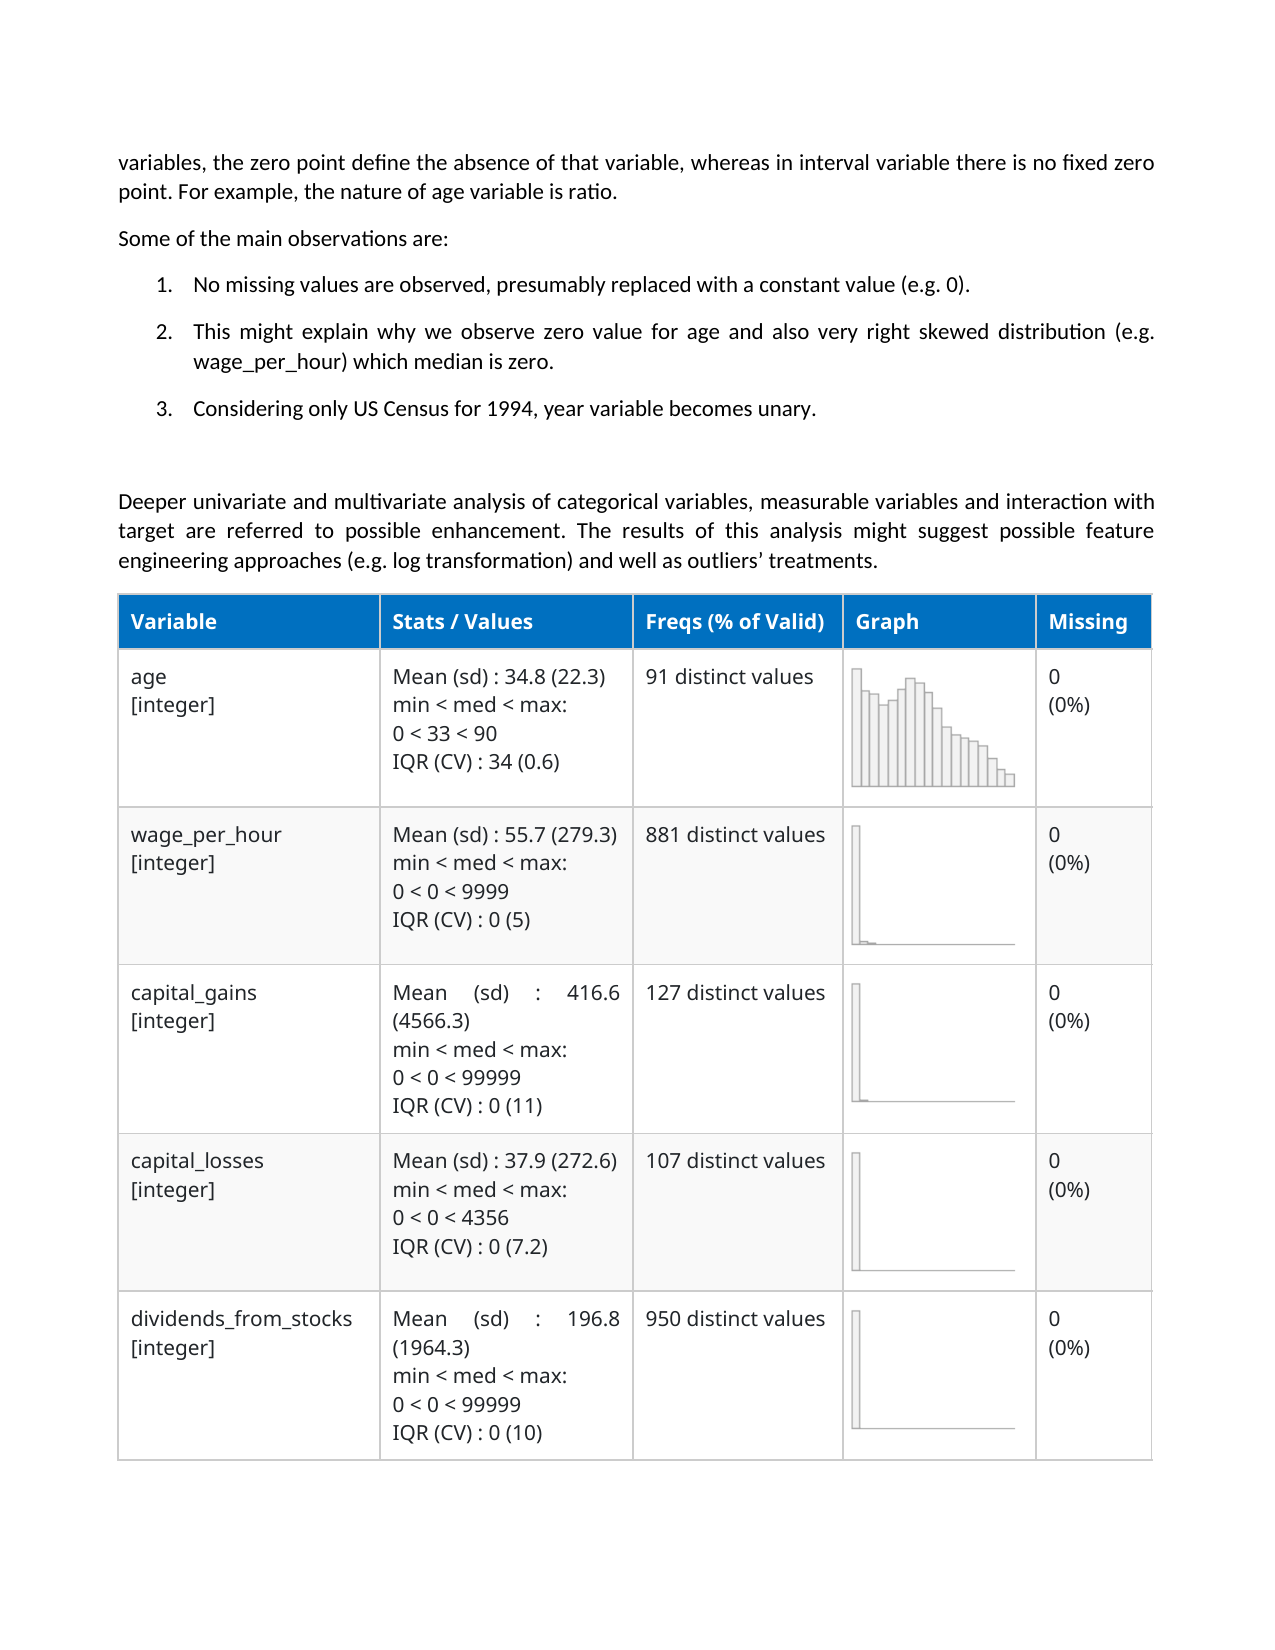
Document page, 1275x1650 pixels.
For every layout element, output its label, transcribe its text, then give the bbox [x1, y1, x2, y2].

table_cell [844, 650, 1035, 806]
table_cell Mean (sd) : 34.8 (22.3) min < med < max: 0 < 33 < 90 IQR (CV) : 34 (0.6) [381, 650, 632, 806]
table_cell Mean (sd) : 196.8 (1964.3) min < med < max: 0 < 0 < 99999 IQR (CV) : 0 (10) [381, 1292, 632, 1459]
table_cell Mean (sd) : 416.6 (4566.3) min < med < max: 0 < 0 < 99999 IQR (CV) : 0 (11) [381, 965, 632, 1132]
table_cell 127 distinct values [634, 965, 842, 1132]
table_cell 0 (0%) [1037, 1292, 1151, 1459]
table_cell 0 (0%) [1037, 650, 1151, 806]
table_cell 881 distinct values [634, 808, 842, 964]
table_cell [844, 1134, 1035, 1290]
table_header Graph [844, 595, 1035, 648]
table_cell Mean (sd) : 37.9 (272.6) min < med < max: 0 < 0 < 4356 IQR (CV) : 0 (7.2) [381, 1134, 632, 1290]
table_header Variable [119, 595, 379, 648]
table_cell 107 distinct values [634, 1134, 842, 1290]
table_cell Mean (sd) : 55.7 (279.3) min < med < max: 0 < 0 < 9999 IQR (CV) : 0 (5) [381, 808, 632, 964]
table_cell age [integer] [119, 650, 379, 806]
table_header Freqs (% of Valid) [634, 595, 842, 648]
text Deeper univariate and multivariate analysis of categorical variables, measurable variables and interaction with target are referred to possible enhancement. The results of this analysis might suggest possible feature engineering approaches (e.g. log transformation) and well as outliers’ treatments. [118, 487, 1157, 574]
table_cell [844, 965, 1035, 1132]
list No missing values are observed, presumably replaced with a constant value (e.g. 0). [156, 271, 1157, 299]
table_cell 0 (0%) [1037, 1134, 1151, 1290]
table_cell wage_per_hour [integer] [119, 808, 379, 964]
table_cell [844, 808, 1035, 964]
table_cell 91 distinct values [634, 650, 842, 806]
table_cell 0 (0%) [1037, 808, 1151, 964]
table_header Missing [1037, 595, 1151, 648]
table_header Stats / Values [381, 595, 632, 648]
table_cell 950 distinct values [634, 1292, 842, 1459]
table_cell capital_gains [integer] [119, 965, 379, 1132]
table_cell 0 (0%) [1037, 965, 1151, 1132]
table_cell [844, 1292, 1035, 1459]
text Some of the main observations are: [118, 224, 1157, 252]
list Considering only US Census for 1994, year variable becomes unary. [156, 394, 1157, 422]
list This might explain why we observe zero value for age and also very right skewed distribution (e.g. wage_per_hour) which median is zero. [156, 317, 1157, 375]
table_cell dividends_from_stocks [integer] [119, 1292, 379, 1459]
text variables, the zero point define the absence of that variable, whereas in interval variable there is no fixed zero point. For example, the nature of age variable is ratio. [118, 148, 1157, 206]
table_cell capital_losses [integer] [119, 1134, 379, 1290]
